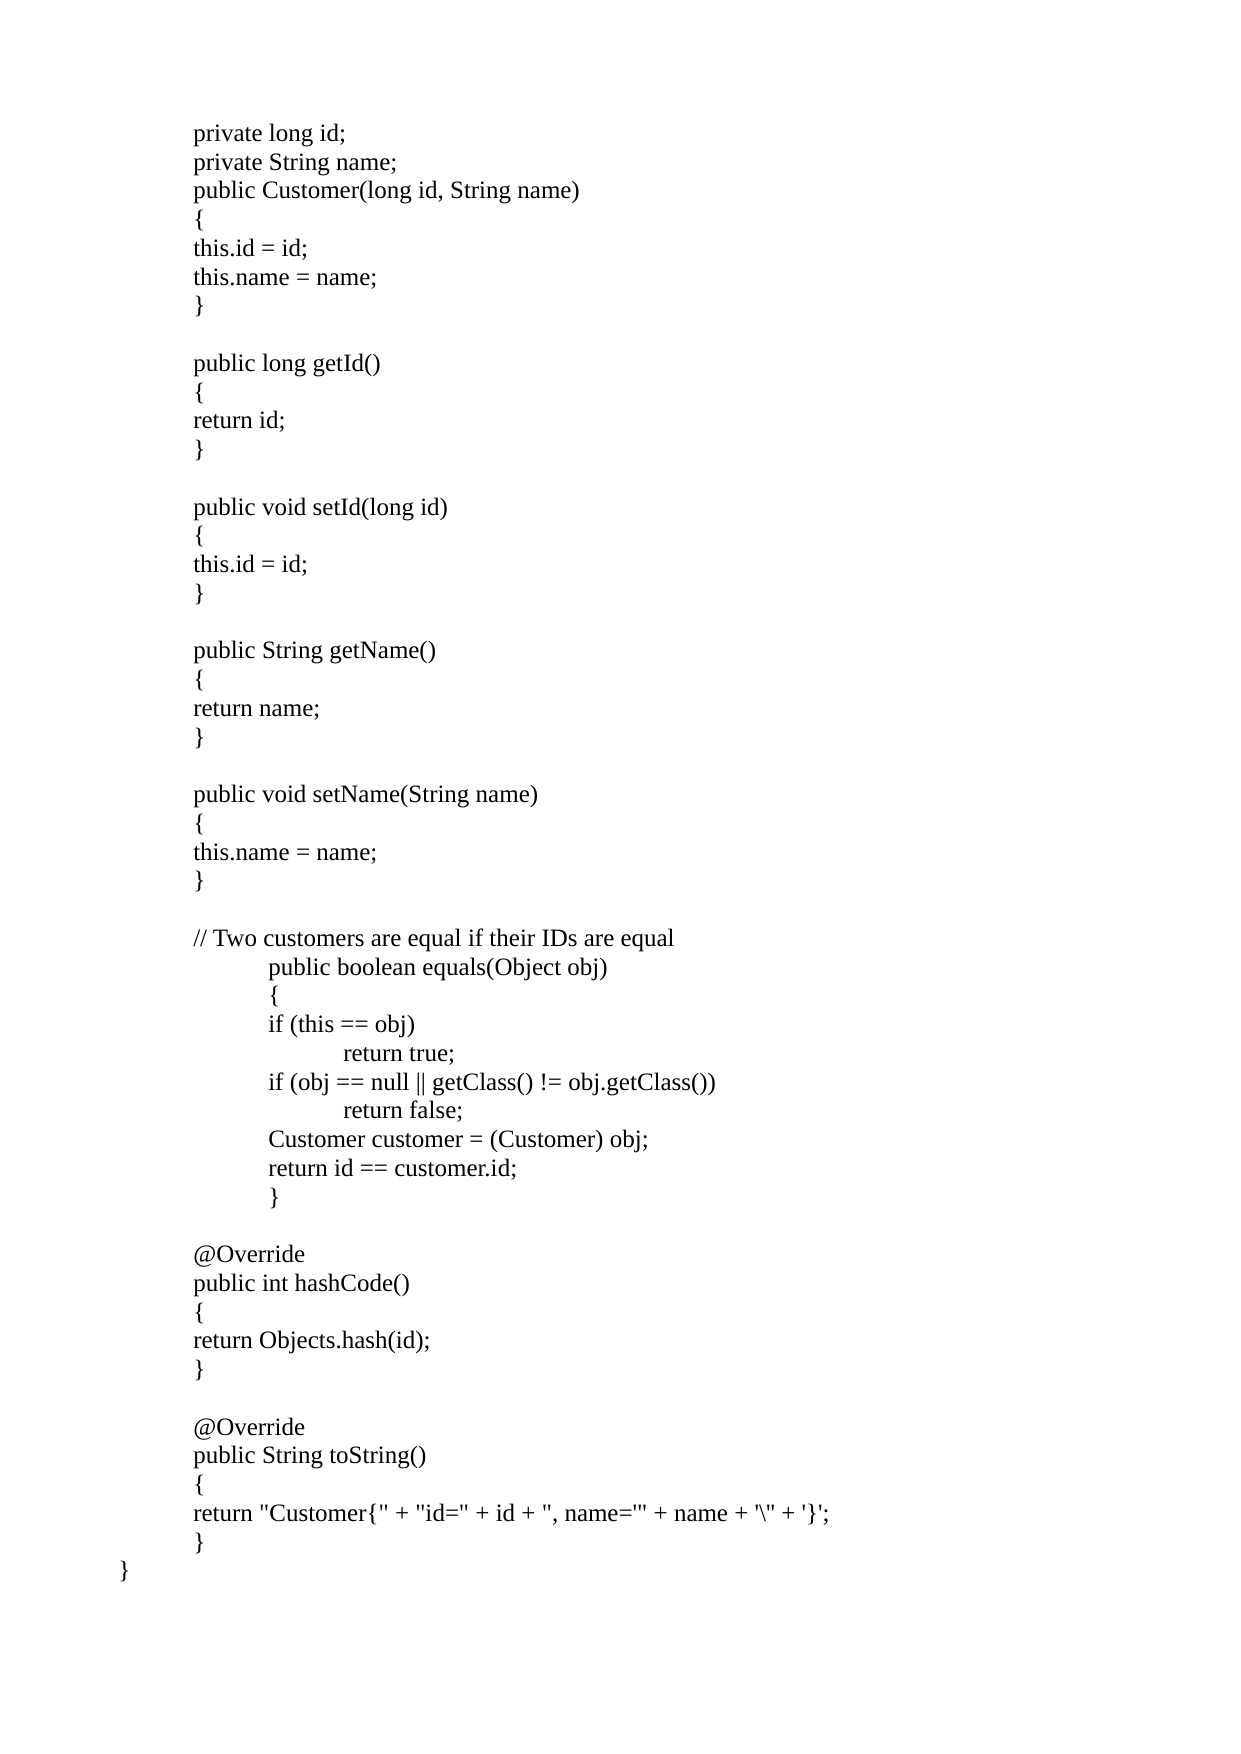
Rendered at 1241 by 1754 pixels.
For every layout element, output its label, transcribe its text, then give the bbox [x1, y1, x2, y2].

text } [118, 866, 1122, 894]
text { [118, 1297, 1122, 1326]
text { [118, 981, 1122, 1009]
text @Override [118, 1239, 1122, 1268]
text return name; [118, 693, 1122, 722]
text { [118, 204, 1122, 233]
text } [118, 1182, 1122, 1211]
text return id; [118, 406, 1122, 434]
text this.name = name; [118, 837, 1122, 866]
text // Two customers are equal if their IDs are equal [118, 923, 1122, 952]
text @Override [118, 1412, 1122, 1441]
text return false; [118, 1096, 1122, 1124]
text { [118, 808, 1122, 837]
text return Objects.hash(id); [118, 1326, 1122, 1354]
text public void setName(String name) [118, 779, 1122, 808]
text public String getName() [118, 636, 1122, 664]
text public Customer(long id, String name) [118, 176, 1122, 204]
text { [118, 664, 1122, 693]
text return id == customer.id; [118, 1153, 1122, 1182]
text } [118, 578, 1122, 607]
text public long getId() [118, 348, 1122, 377]
text { [118, 521, 1122, 549]
text public boolean equals(Object obj) [118, 952, 1122, 981]
text private String name; [118, 147, 1122, 176]
text return true; [118, 1038, 1122, 1067]
text return "Customer{" + "id=" + id + ", name='" + name + '\'' + '}'; [118, 1498, 1122, 1527]
text public int hashCode() [118, 1268, 1122, 1297]
text } [118, 291, 1122, 319]
text if (this == obj) [118, 1009, 1122, 1038]
text public void setId(long id) [118, 492, 1122, 521]
text } [118, 1527, 1122, 1556]
text } [118, 1556, 1122, 1584]
text } [118, 434, 1122, 463]
text this.id = id; [118, 233, 1122, 262]
text { [118, 1469, 1122, 1498]
text Customer customer = (Customer) obj; [118, 1124, 1122, 1153]
text } [118, 722, 1122, 751]
text this.name = name; [118, 262, 1122, 291]
text if (obj == null || getClass() != obj.getClass()) [118, 1067, 1122, 1096]
text { [118, 377, 1122, 406]
text private long id; [118, 118, 1122, 147]
text } [118, 1354, 1122, 1383]
text this.id = id; [118, 549, 1122, 578]
text public String toString() [118, 1441, 1122, 1469]
